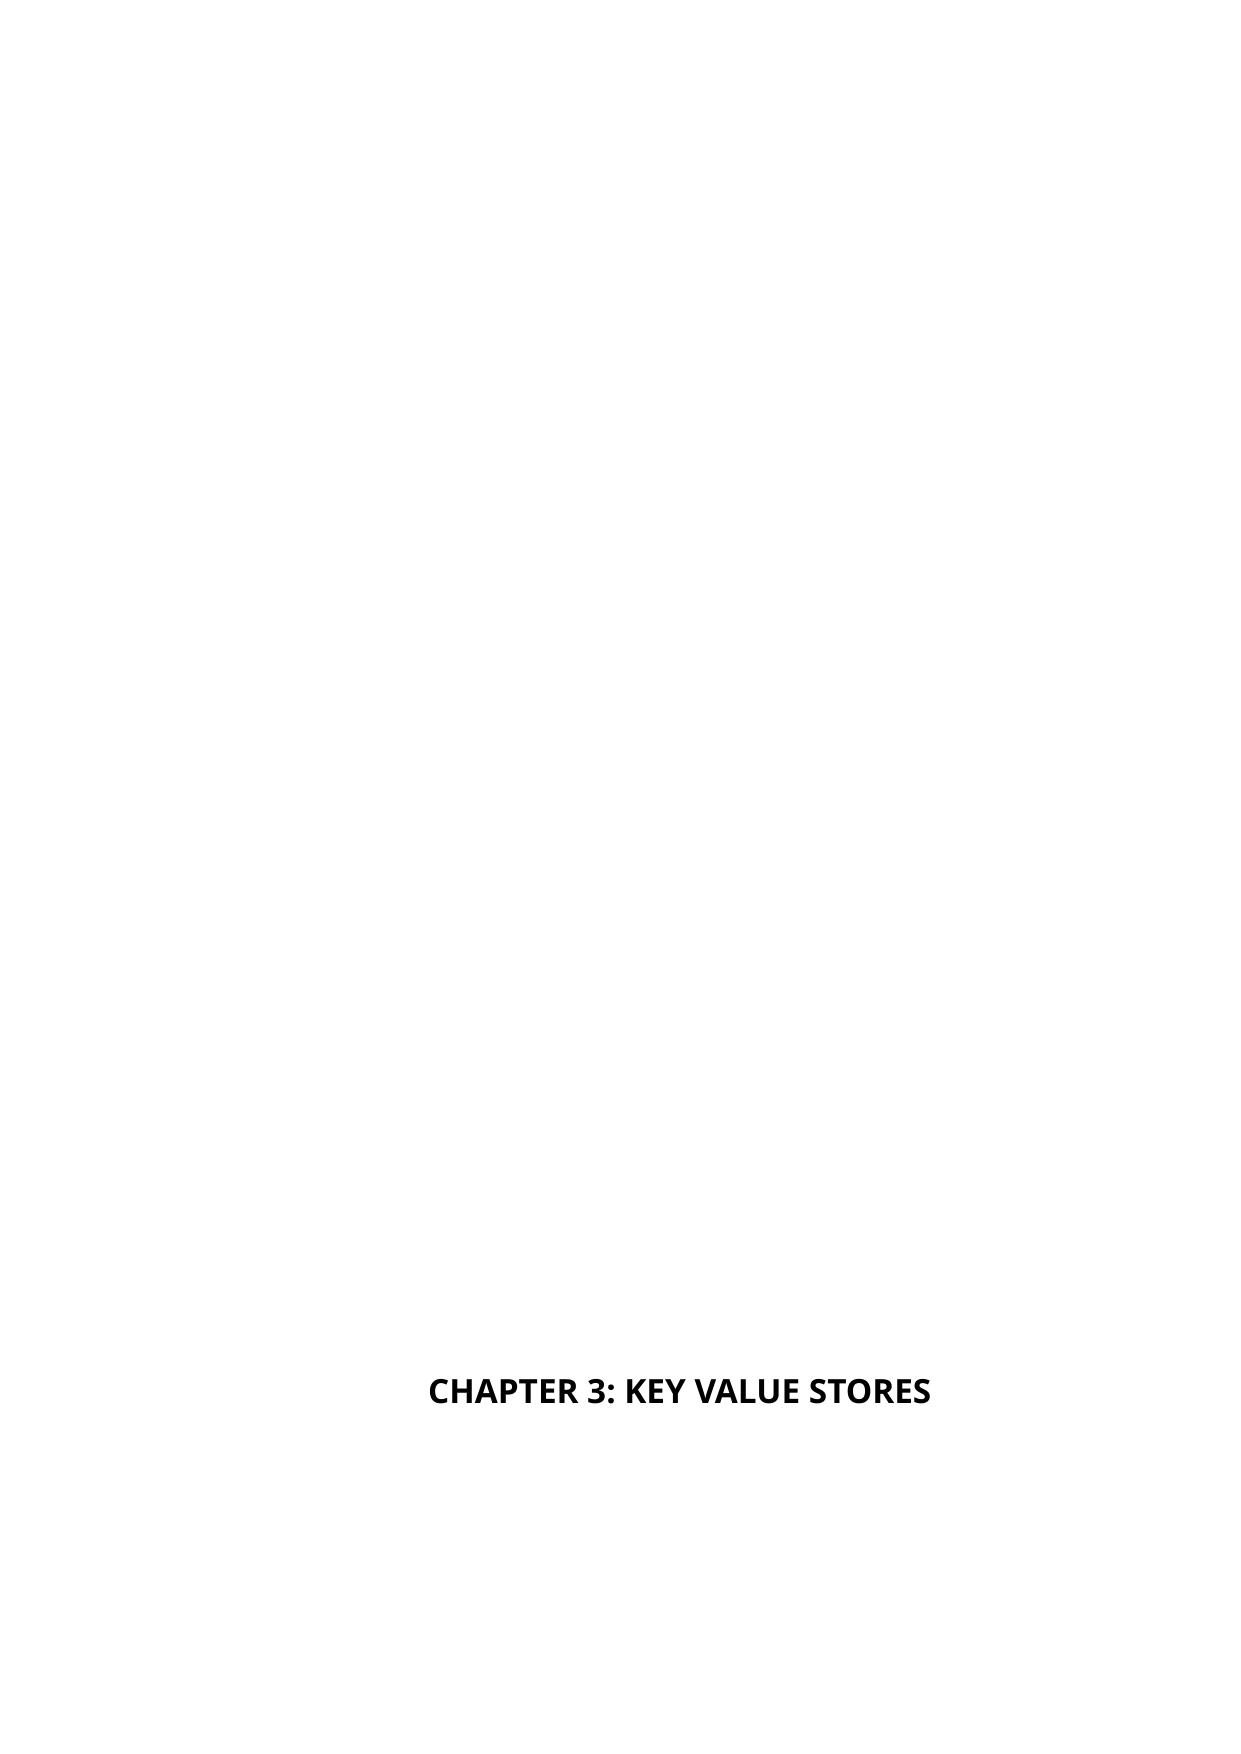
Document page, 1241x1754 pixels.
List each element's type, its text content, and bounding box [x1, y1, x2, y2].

text CHAPTER 3: KEY VALUE STORES [74, 1368, 1166, 1414]
